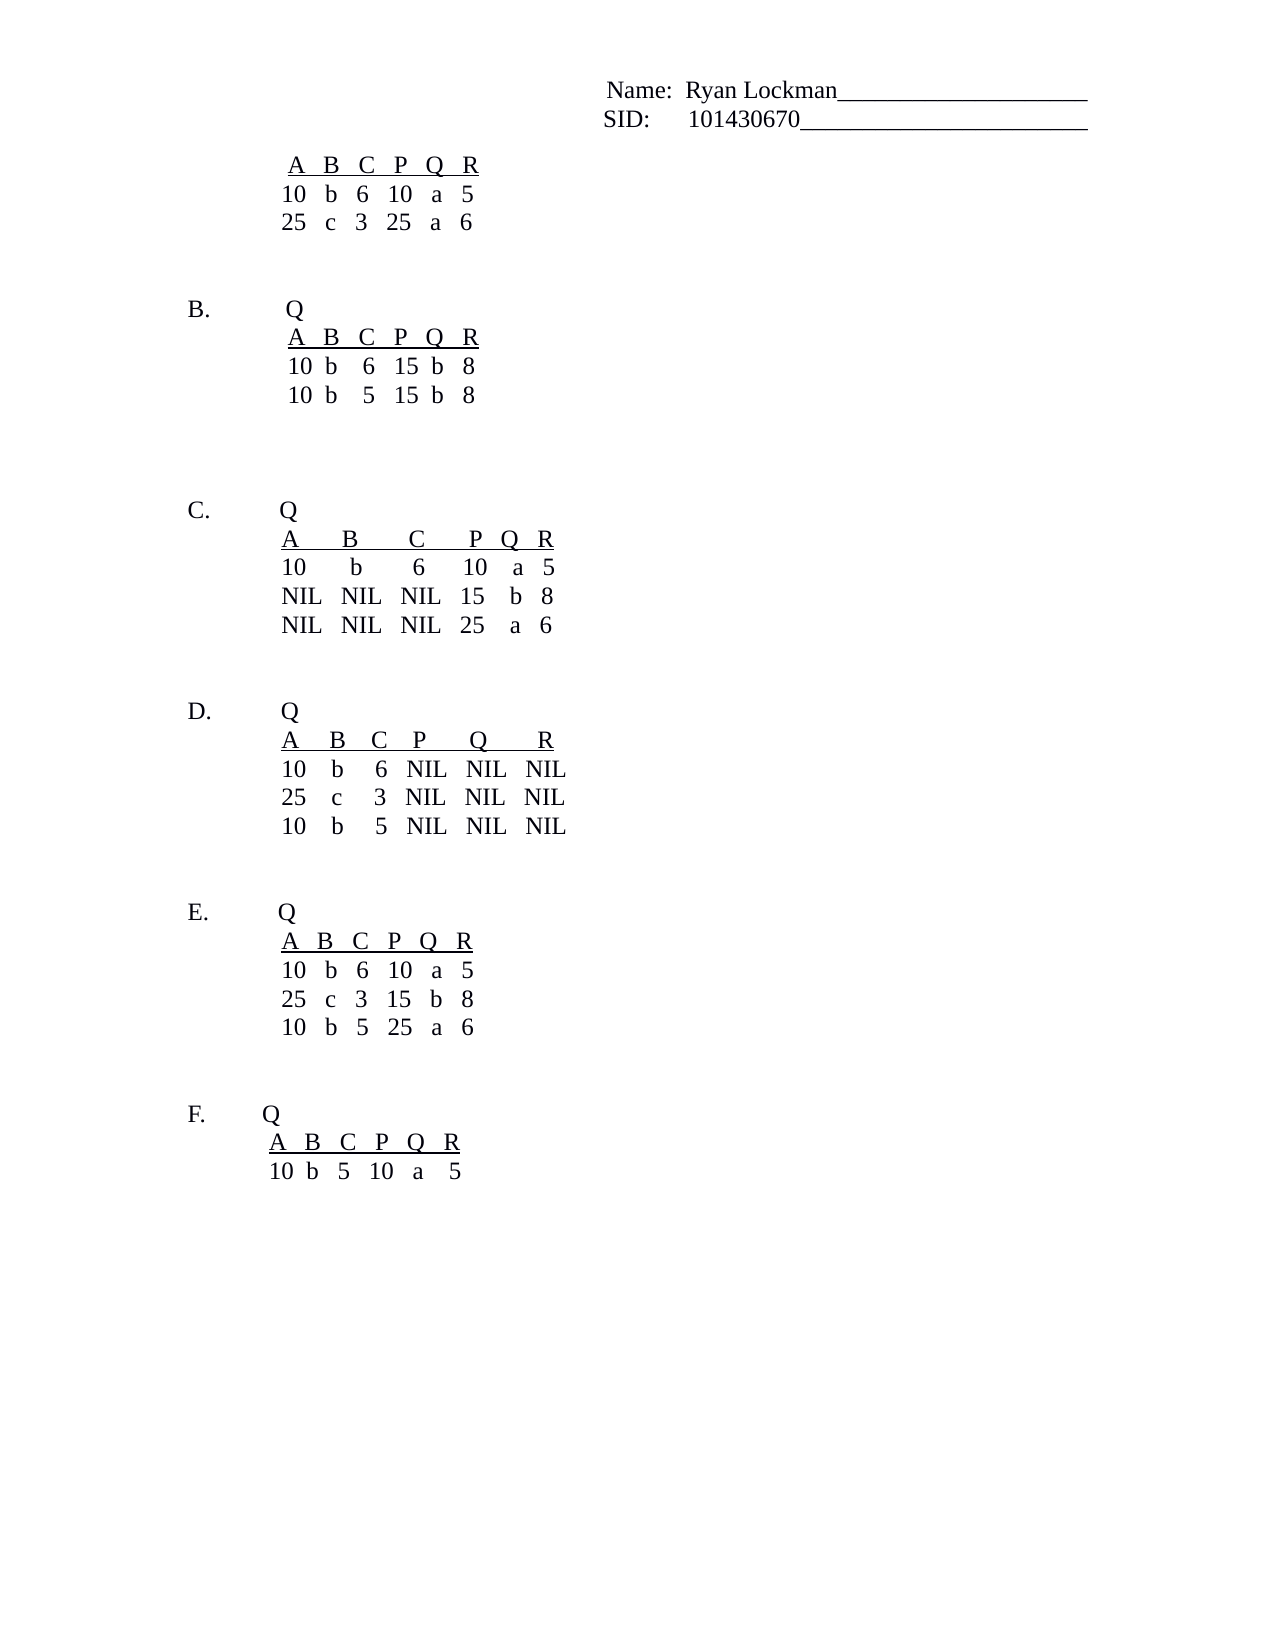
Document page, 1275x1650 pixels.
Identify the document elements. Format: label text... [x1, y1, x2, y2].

text 25 c 3 25 a 6 [187, 207, 1087, 236]
text 25 c 3 NIL NIL NIL [187, 782, 1087, 811]
text 10 b 5 NIL NIL NIL [187, 811, 1087, 840]
text C. Q [187, 495, 1087, 524]
text 25 c 3 15 b 8 [187, 984, 1087, 1012]
text 10 b 6 10 a 5 [187, 179, 1087, 207]
text A B C P Q R [187, 524, 1087, 552]
text 10 b 6 10 a 5 [187, 552, 1087, 581]
text 10 b 6 NIL NIL NIL [187, 754, 1087, 782]
text A B C P Q R [187, 1127, 1087, 1156]
text 10 b 5 15 b 8 [187, 380, 1087, 409]
text 10 b 6 10 a 5 [187, 955, 1087, 984]
text A B C P Q R [187, 322, 1087, 351]
text A B C P Q R [187, 725, 1087, 754]
text NIL NIL NIL 15 b 8 [187, 581, 1087, 610]
text 10 b 6 15 b 8 [187, 351, 1087, 380]
text NIL NIL NIL 25 a 6 [187, 610, 1087, 639]
text E. Q [187, 897, 1087, 926]
text F. Q [187, 1099, 1087, 1127]
text A B C P Q R [187, 926, 1087, 955]
text A B C P Q R [187, 150, 1087, 179]
text D. Q [187, 696, 1087, 725]
text 10 b 5 10 a 5 [187, 1156, 1087, 1185]
text B. Q [187, 294, 1087, 322]
text 10 b 5 25 a 6 [187, 1012, 1087, 1041]
